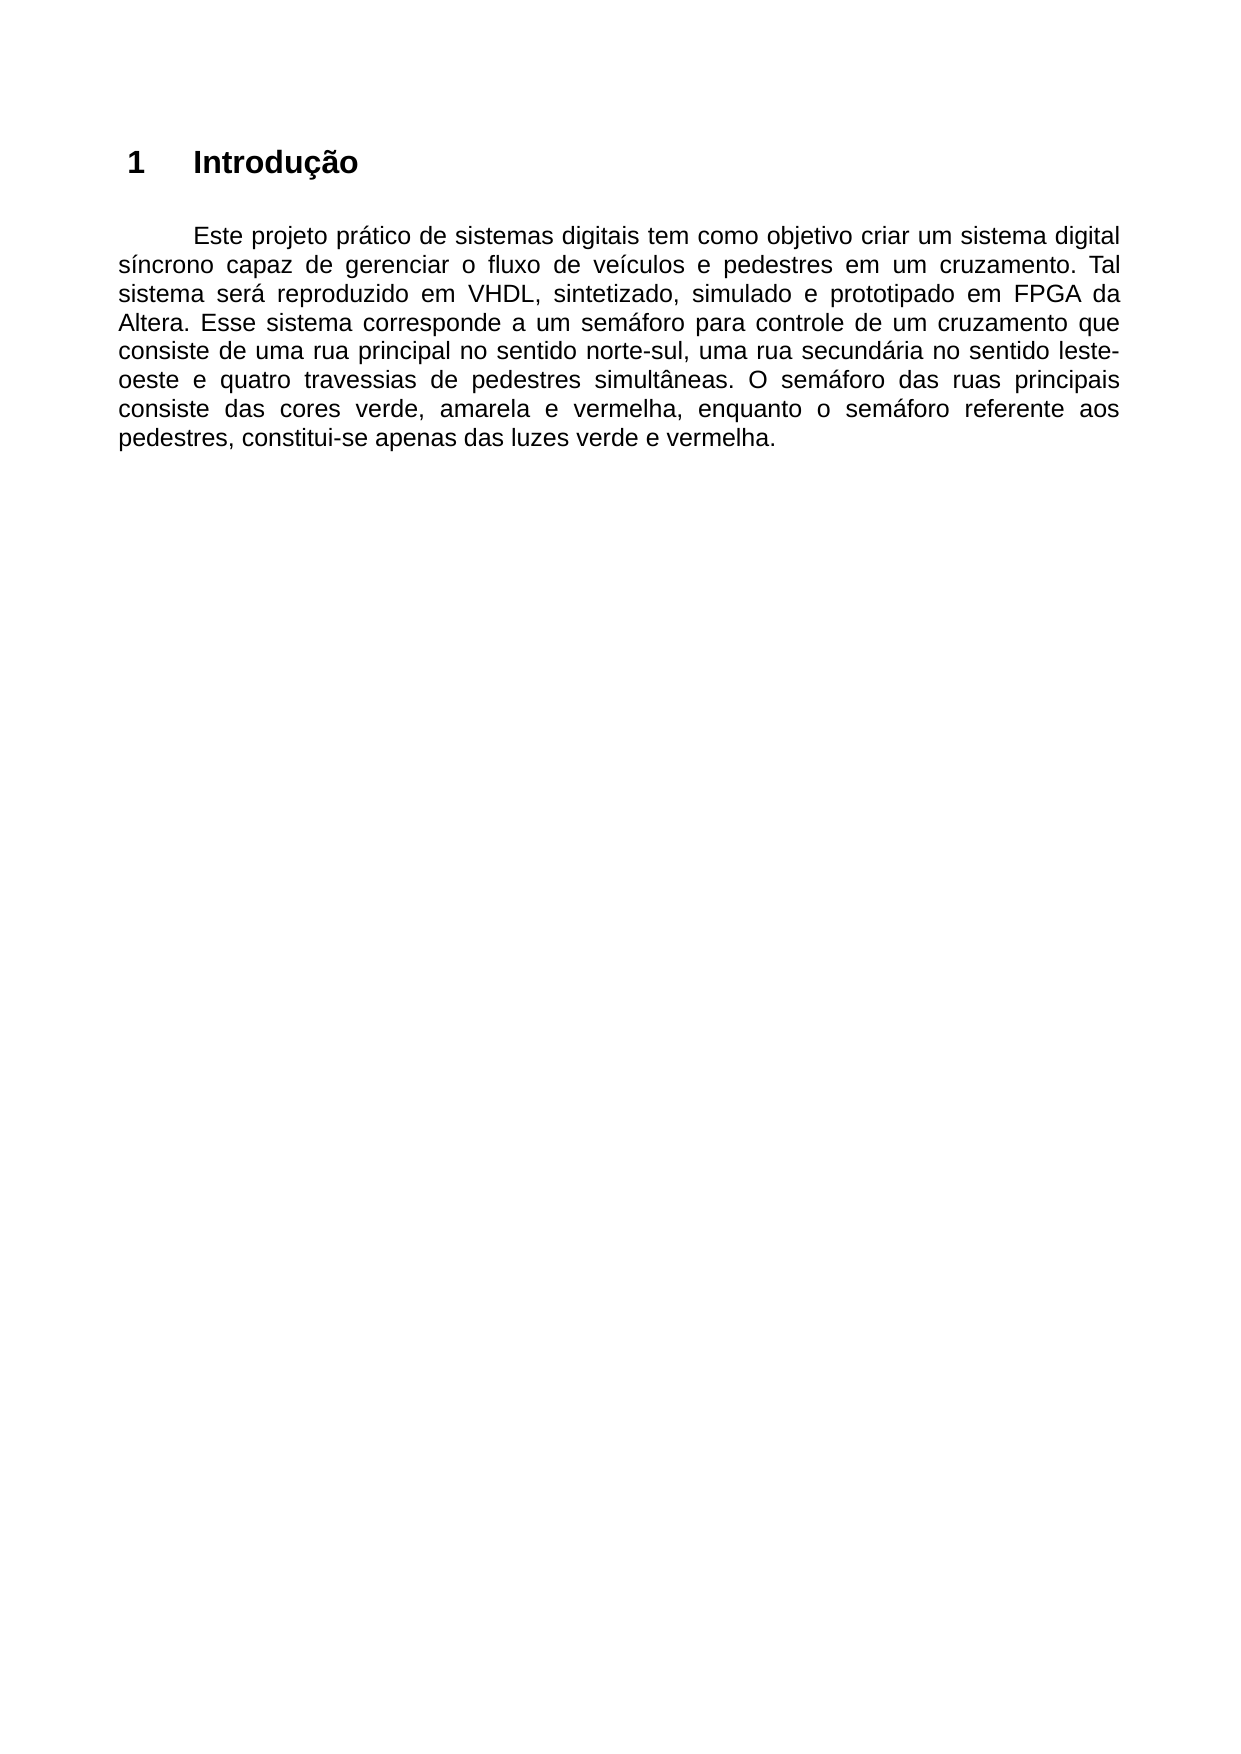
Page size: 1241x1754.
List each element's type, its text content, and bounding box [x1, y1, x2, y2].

subtitle Introdução [118, 143, 1122, 180]
text Este projeto prático de sistemas digitais tem como objetivo criar um sistema digital síncrono capaz de gerenciar o fluxo de veículos e pedestres em um cruzamento. Tal sistema será reproduzido em VHDL, sintetizado, simulado e prototipado em FPGA da Altera. Esse sistema corresponde a um semáforo para controle de um cruzamento que consiste de uma rua principal no sentido norte-sul, uma rua secundária no sentido leste-oeste e quatro travessias de pedestres simultâneas. O semáforo das ruas principais consiste das cores verde, amarela e vermelha, enquanto o semáforo referente aos pedestres, constitui-se apenas das luzes verde e vermelha. [118, 221, 1122, 451]
